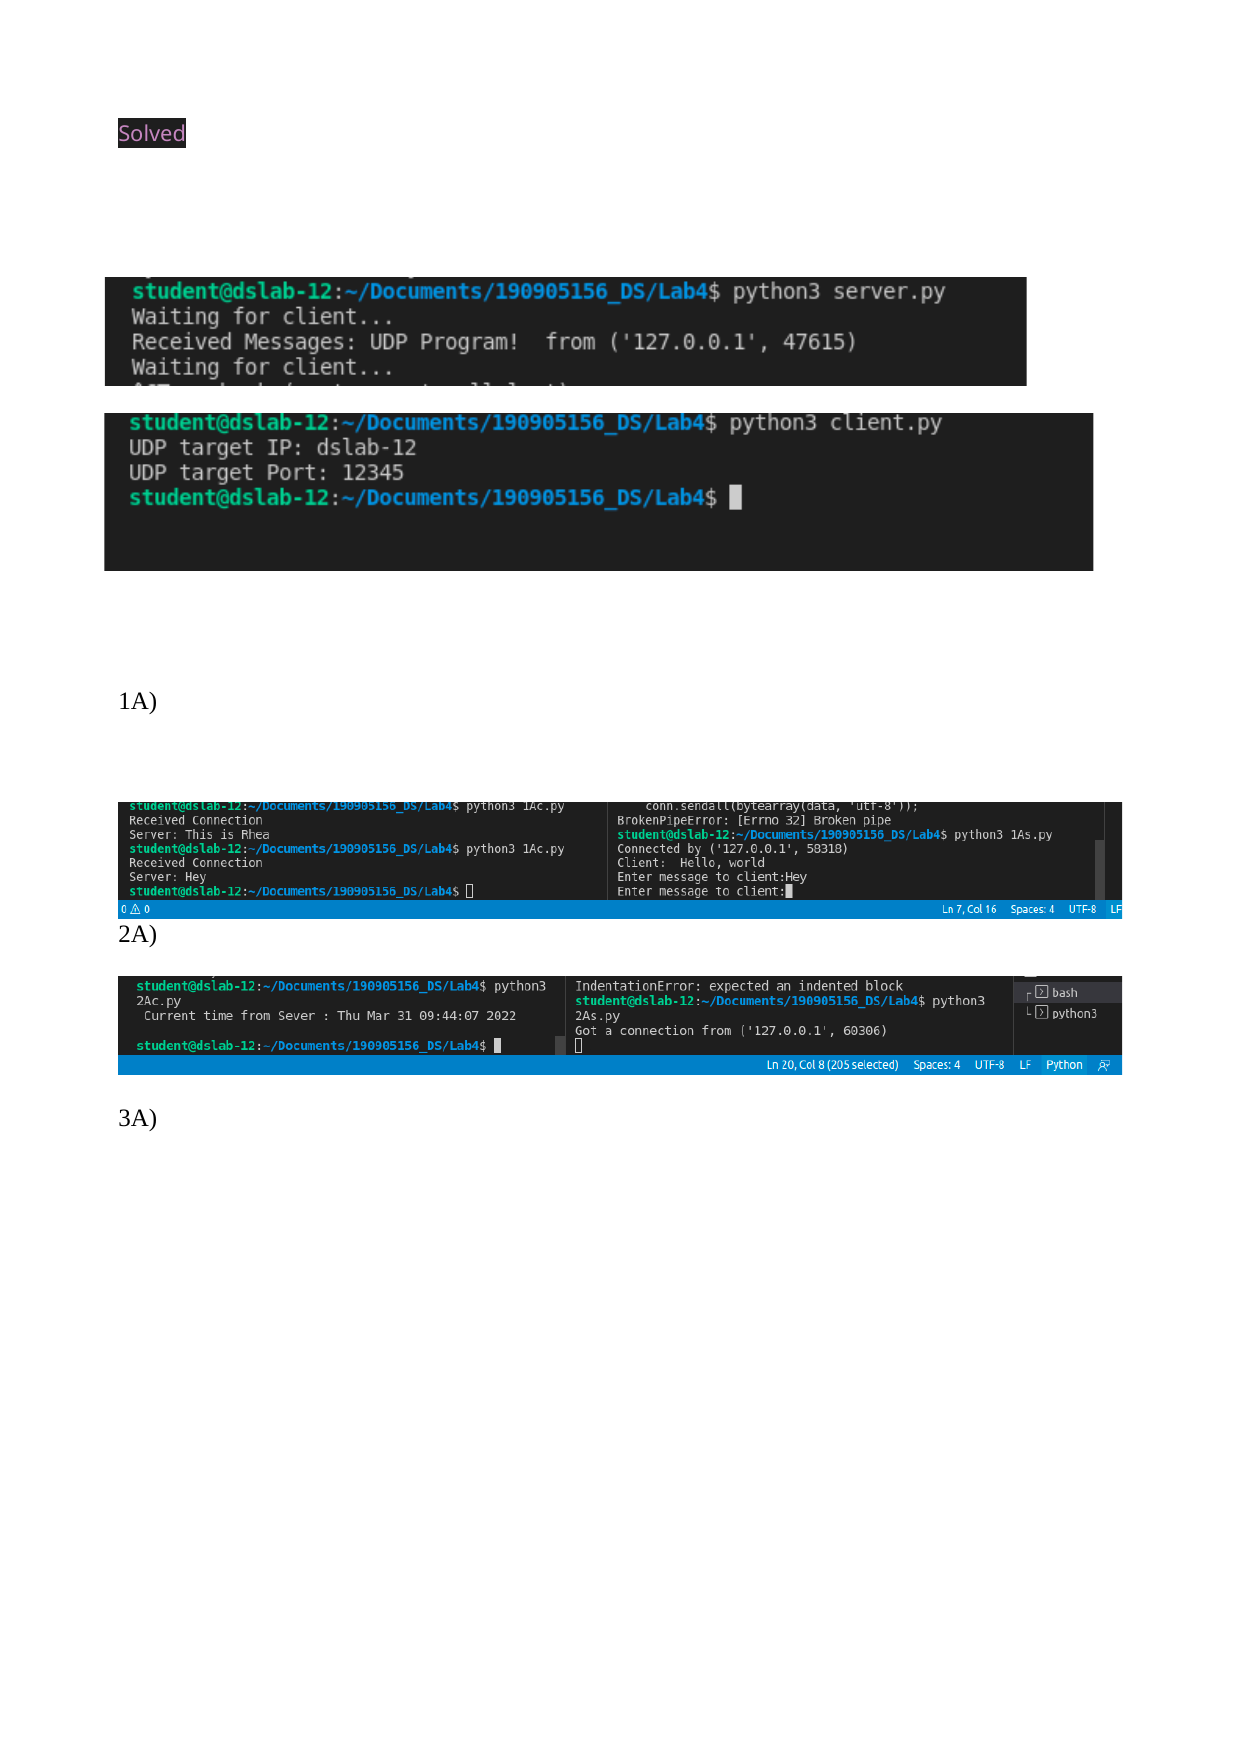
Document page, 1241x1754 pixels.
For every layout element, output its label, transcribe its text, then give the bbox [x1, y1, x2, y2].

picture [104, 413, 1094, 571]
text 3A) [118, 1103, 1122, 1132]
text Solved [118, 118, 1122, 148]
picture [118, 976, 1123, 1075]
text 2A) [118, 919, 1122, 947]
picture [118, 802, 1123, 919]
text 1A) [118, 686, 1122, 715]
picture [104, 277, 1027, 386]
